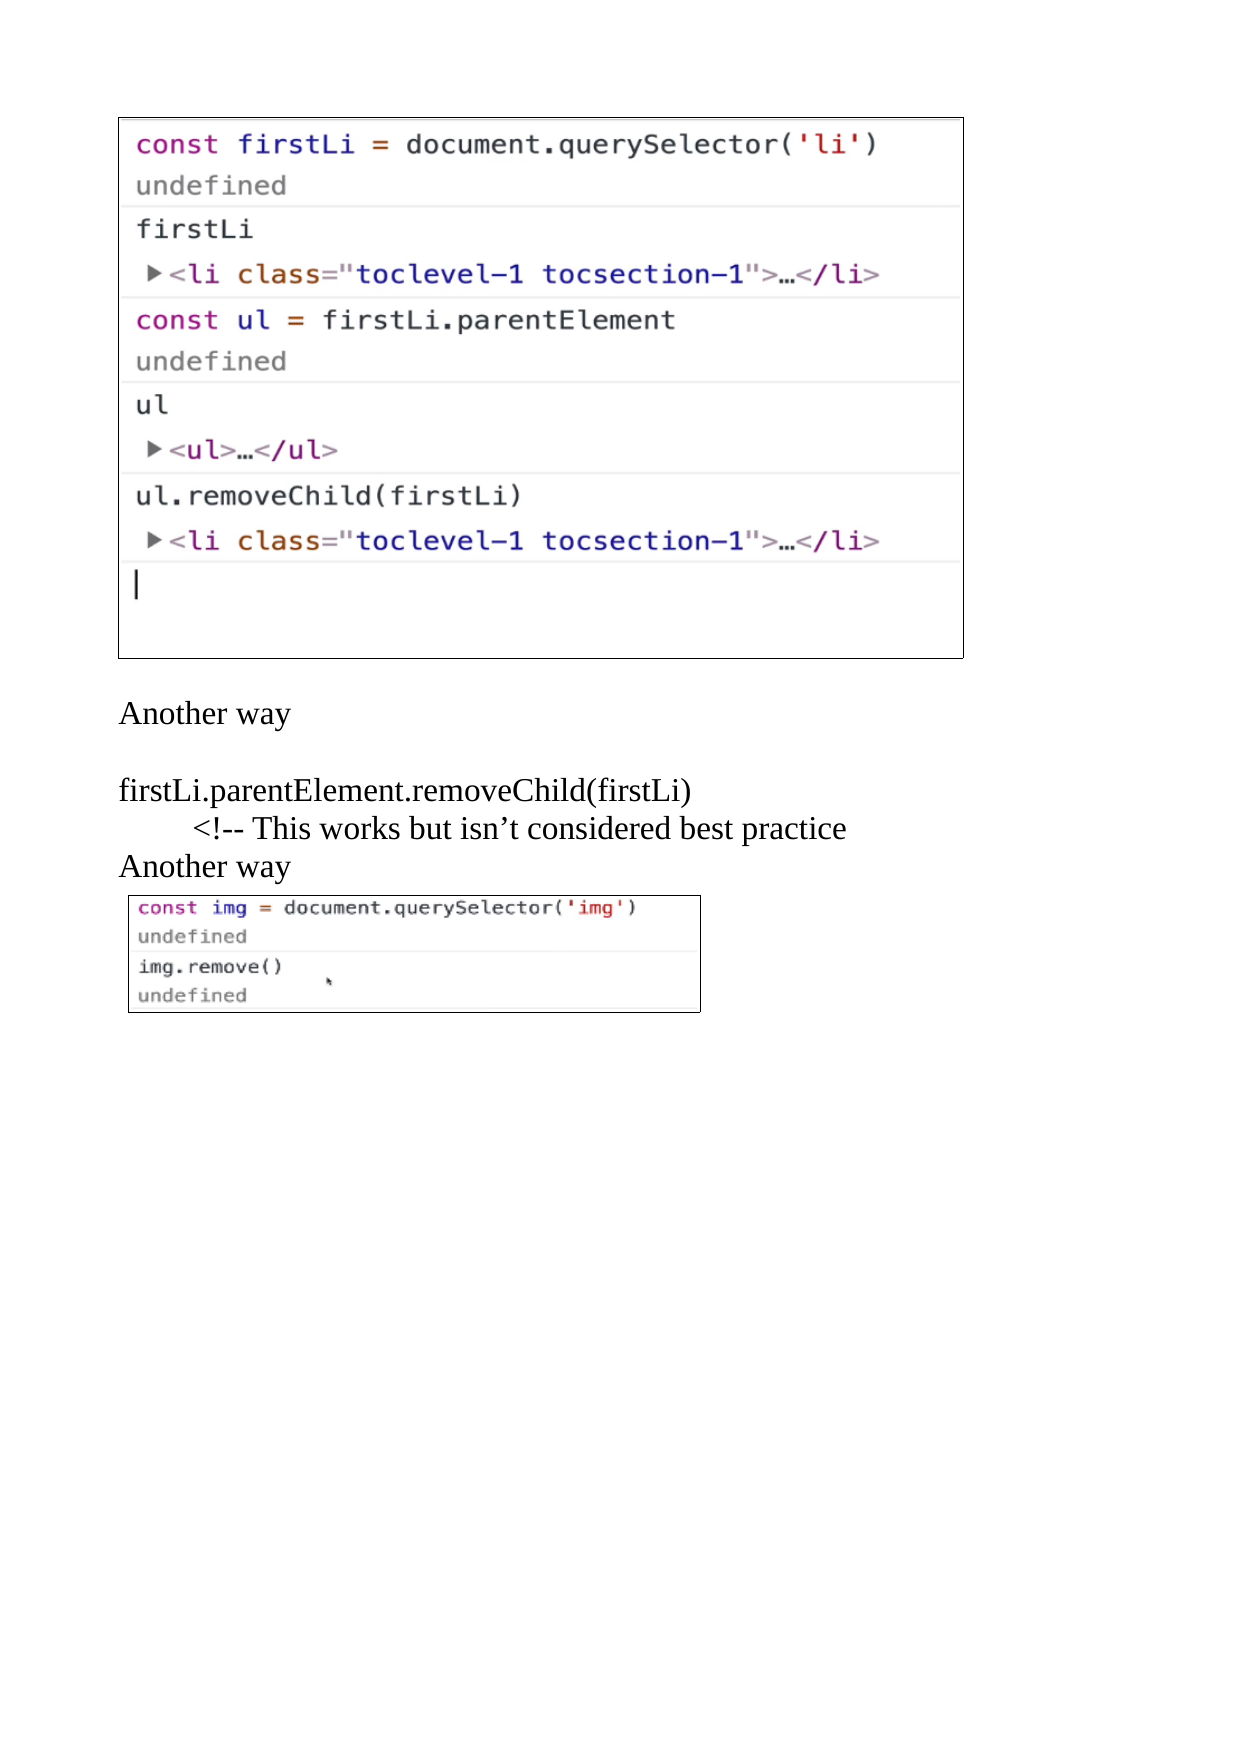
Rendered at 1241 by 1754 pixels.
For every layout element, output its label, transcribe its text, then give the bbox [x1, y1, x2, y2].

picture [121, 119, 961, 655]
text [129, 896, 700, 1012]
text firstLi.parentElement.removeChild(firstLi) [118, 770, 1122, 808]
text Another way [118, 846, 1122, 885]
text Another way [118, 693, 1122, 731]
picture [131, 897, 697, 1009]
text <!-- This works but isn’t considered best practice [118, 808, 1122, 846]
